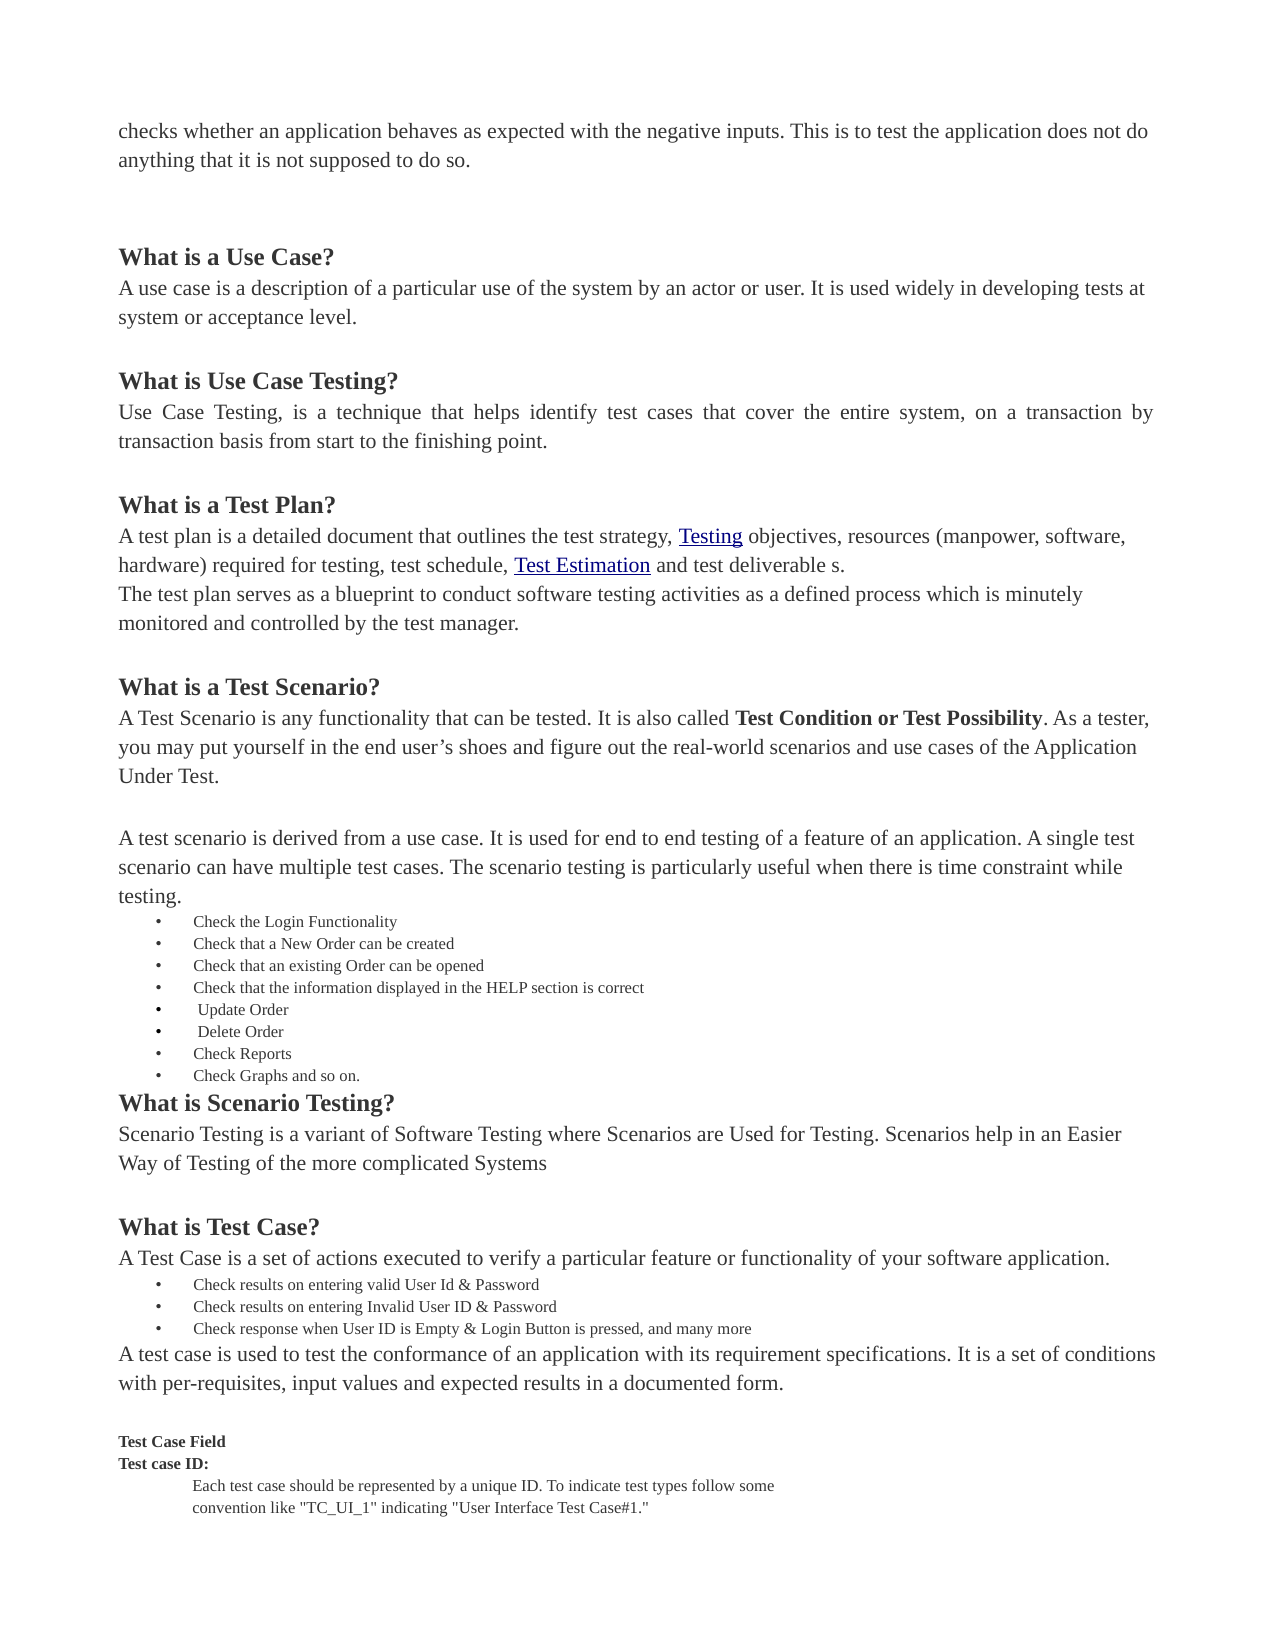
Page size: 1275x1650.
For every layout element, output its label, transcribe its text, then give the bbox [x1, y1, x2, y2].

text What is a Test Plan? [118, 490, 1157, 519]
text Test case ID: [118, 1453, 1157, 1473]
list Check the Login Functionality [156, 912, 1157, 931]
text Test Case Field [118, 1431, 1157, 1451]
text A Test Case is a set of actions executed to verify a particular feature or functionality of your software application. [118, 1245, 1157, 1271]
list Check that an existing Order can be opened [156, 956, 1157, 975]
text A test scenario is derived from a use case. It is used for end to end testing of a feature of an application. A single test scenario can have multiple test cases. The scenario testing is particularly useful when there is time constraint while testing. [118, 825, 1157, 908]
text What is Scenario Testing? [118, 1088, 1157, 1117]
text What is a Test Scenario? [118, 672, 1157, 701]
text A test plan is a detailed document that outlines the test strategy, Testing objectives, resources (manpower, software, hardware) required for testing, test schedule, Test Estimation and test deliverable s. [118, 523, 1157, 577]
list Check that the information displayed in the HELP section is correct [156, 978, 1157, 997]
list Delete Order [156, 1022, 1157, 1041]
text A use case is a description of a particular use of the system by an actor or user. It is used widely in developing tests at system or acceptance level. [118, 275, 1157, 329]
text A Test Scenario is any functionality that can be tested. It is also called Test Condition or Test Possibility. As a tester, you may put yourself in the end user’s shoes and figure out the real-world scenarios and use cases of the Application Under Test. [118, 705, 1157, 788]
text convention like "TC_UI_1" indicating "User Interface Test Case#1." [118, 1497, 1157, 1517]
list Check response when User ID is Empty & Login Button is pressed, and many more [156, 1318, 1157, 1338]
text A test case is used to test the conformance of an application with its requirement specifications. It is a set of conditions with per-requisites, input values and expected results in a documented form. [118, 1341, 1157, 1395]
text checks whether an application behaves as expected with the negative inputs. This is to test the application does not do anything that it is not supposed to do so. [118, 118, 1157, 172]
text Each test case should be represented by a unique ID. To indicate test types follow some [118, 1475, 1157, 1494]
text Scenario Testing is a variant of Software Testing where Scenarios are Used for Testing. Scenarios help in an Easier Way of Testing of the more complicated Systems [118, 1121, 1157, 1176]
text What is Test Case? [118, 1212, 1157, 1241]
text The test plan serves as a blueprint to conduct software testing activities as a defined process which is minutely monitored and controlled by the test manager. [118, 581, 1157, 635]
text What is Use Case Testing? [118, 366, 1157, 395]
list Check Graphs and so on. [156, 1066, 1157, 1086]
list Check results on entering valid User Id & Password [156, 1274, 1157, 1293]
list Update Order [156, 1000, 1157, 1019]
list Check Reports [156, 1044, 1157, 1063]
text Use Case Testing, is a technique that helps identify test cases that cover the entire system, on a transaction by transaction basis from start to the finishing point. [118, 399, 1157, 453]
text What is a Use Case? [118, 242, 1157, 271]
list Check results on entering Invalid User ID & Password [156, 1296, 1157, 1316]
list Check that a New Order can be created [156, 934, 1157, 953]
